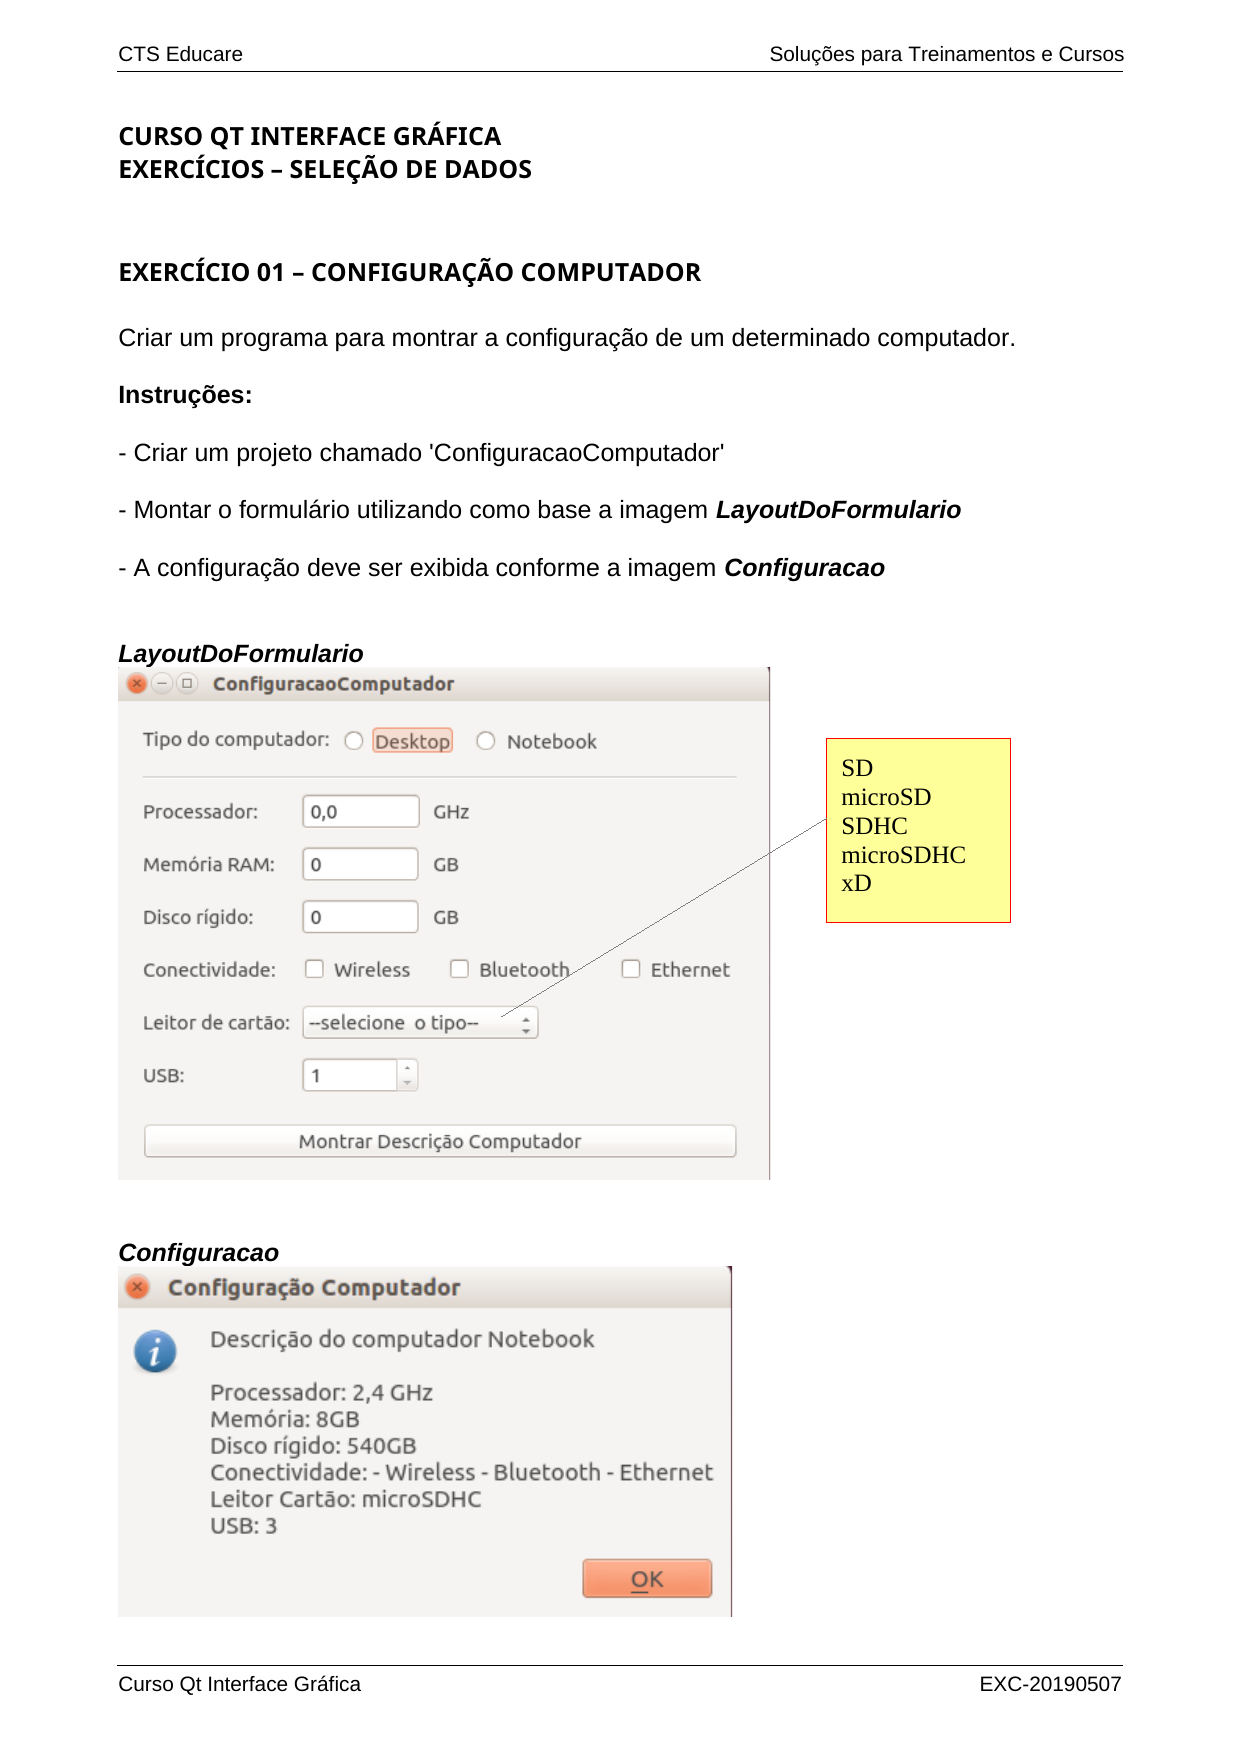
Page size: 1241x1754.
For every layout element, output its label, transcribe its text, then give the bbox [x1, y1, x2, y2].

picture [118, 667, 771, 1180]
picture [118, 1266, 733, 1617]
text Instruções: [118, 380, 1122, 409]
text - A configuração deve ser exibida conforme a imagem Configuracao [118, 552, 1122, 581]
text Configuracao [118, 1237, 1122, 1266]
text EXERCÍCIO 01 – CONFIGURAÇÃO COMPUTADOR [118, 254, 1122, 288]
text LayoutDoFormulario [118, 639, 1122, 667]
text CURSO QT INTERFACE GRÁFICA [118, 118, 1122, 152]
text Criar um programa para montrar a configuração de um determinado computador. [118, 322, 1122, 351]
text - Montar o formulário utilizando como base a imagem LayoutDoFormulario [118, 495, 1122, 524]
text - Criar um projeto chamado 'ConfiguracaoComputador' [118, 437, 1122, 466]
text EXERCÍCIOS – SELEÇÃO DE DADOS [118, 152, 1122, 186]
